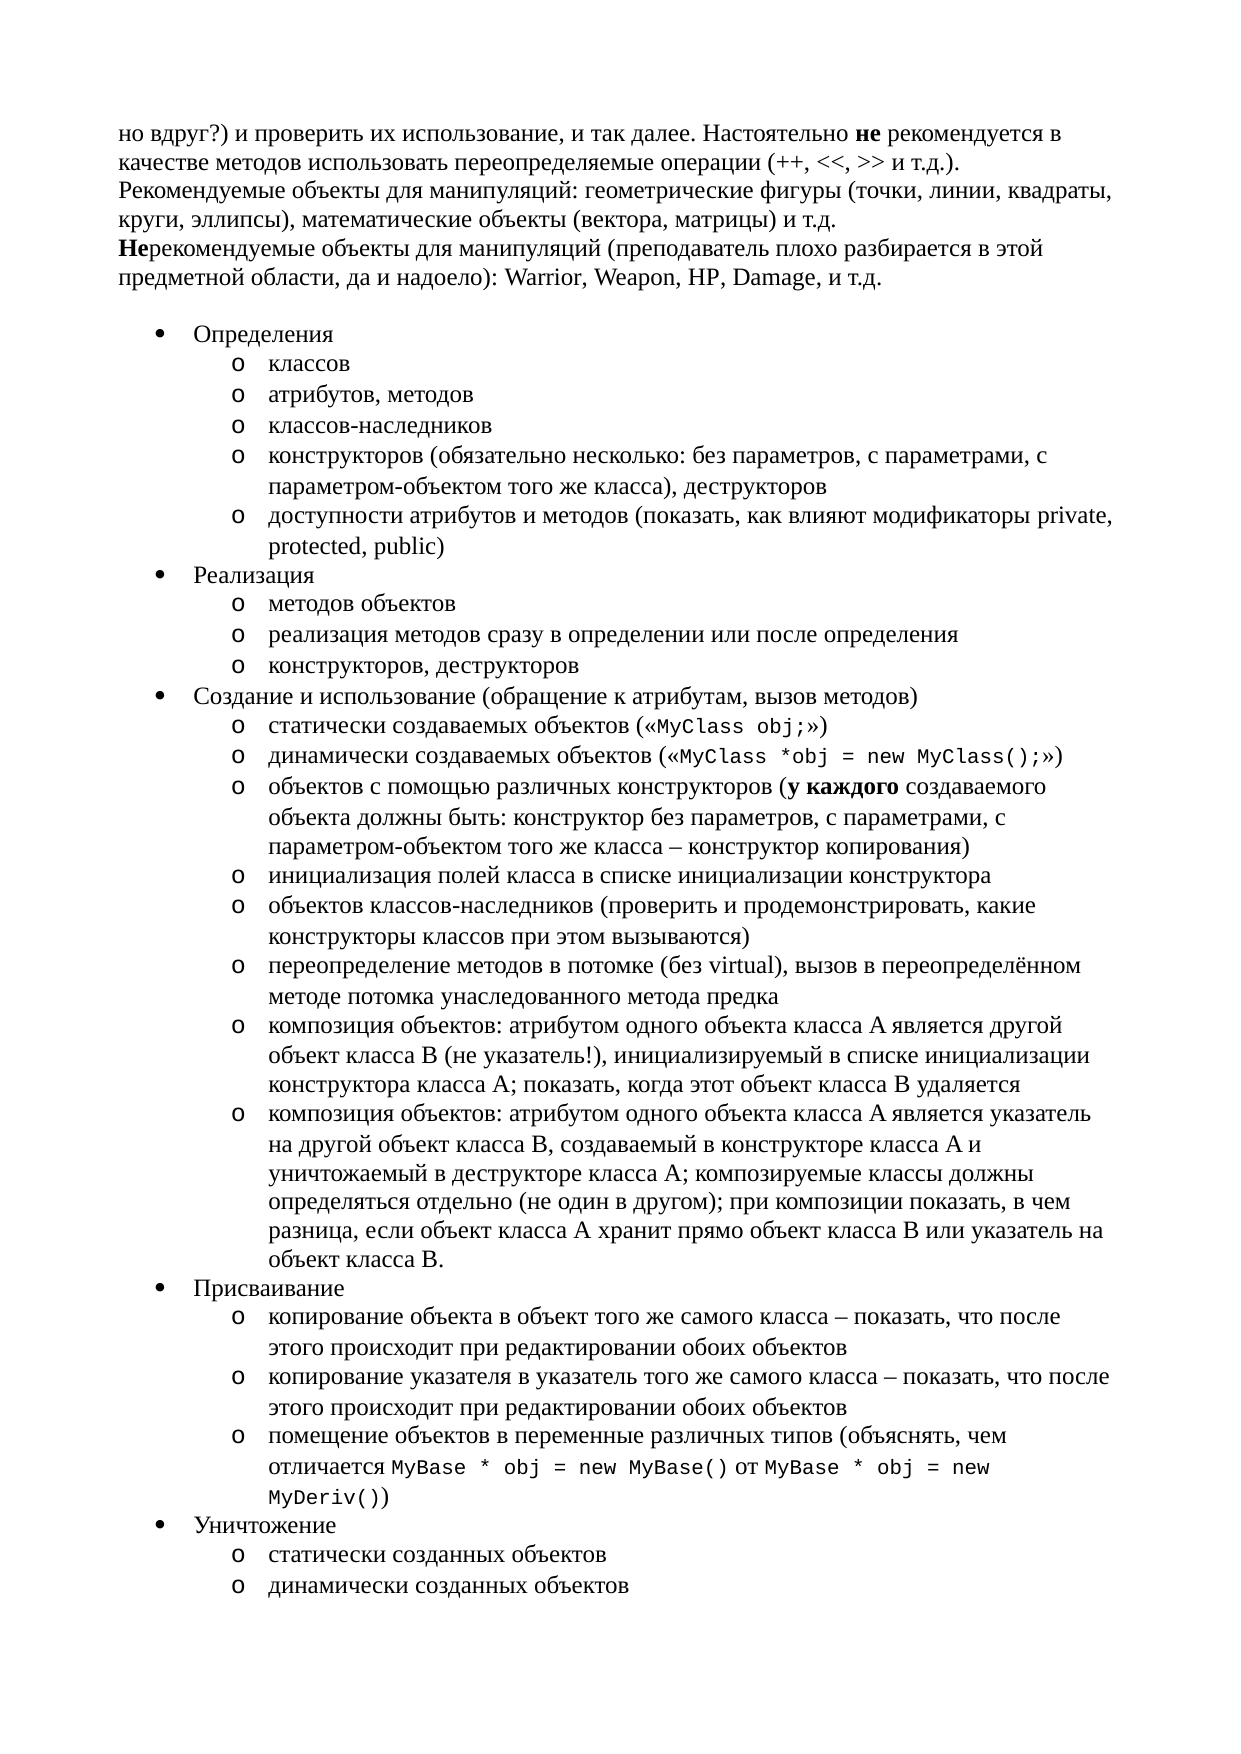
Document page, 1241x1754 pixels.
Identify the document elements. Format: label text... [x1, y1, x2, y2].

list классов [231, 348, 1122, 379]
list Создание и использование (обращение к атрибутам, вызов методов) [156, 681, 1122, 710]
list реализация методов сразу в определении или после определения [231, 619, 1122, 650]
text Рекомендуемые объекты для манипуляций: геометрические фигуры (точки, линии, квадраты, круги, эллипсы), математические объекты (вектора, матрицы) и т.д. [118, 176, 1122, 233]
list композиция объектов: атрибутом одного объекта класса A является указатель на другой объект класса B, создаваемый в конструкторе класса A и уничтожаемый в деструкторе класса A; композируемые классы должны определяться отдельно (не один в другом); при композиции показать, в чем разница, если объект класса А хранит прямо объект класса В или указатель на объект класса В. [231, 1098, 1122, 1273]
list динамически созданных объектов [231, 1570, 1122, 1601]
list методов объектов [231, 588, 1122, 619]
list доступности атрибутов и методов (показать, как влияют модификаторы private, protected, public) [231, 500, 1122, 560]
list объектов классов-наследников (проверить и продемонстрировать, какие конструкторы классов при этом вызываются) [231, 891, 1122, 950]
list конструкторов (обязательно несколько: без параметров, с параметрами, с параметром-объектом того же класса), деструкторов [231, 441, 1122, 500]
list переопределение методов в потомке (без virtual), вызов в переопределённом методе потомка унаследованного метода предка [231, 950, 1122, 1010]
list копирование указателя в указатель того же самого класса – показать, что после этого происходит при редактировании обоих объектов [231, 1361, 1122, 1421]
list копирование объекта в объект того же самого класса – показать, что после этого происходит при редактировании обоих объектов [231, 1301, 1122, 1361]
list классов-наследников [231, 410, 1122, 441]
list Присваивание [156, 1273, 1122, 1301]
list атрибутов, методов [231, 379, 1122, 410]
list помещение объектов в переменные различных типов (объяснять, чем отличается MyBase * obj = new MyBase() от MyBase * obj = new MyDeriv()) [231, 1421, 1122, 1511]
text но вдруг?) и проверить их использование, и так далее. Настоятельно не рекомендуется в качестве методов использовать переопределяемые операции (++, <<, >> и т.д.). [118, 118, 1122, 176]
list композиция объектов: атрибутом одного объекта класса A является другой объект класса B (не указатель!), инициализируемый в списке инициализации конструктора класса A; показать, когда этот объект класса B удаляется [231, 1010, 1122, 1098]
list Определения [156, 319, 1122, 348]
text Нерекомендуемые объекты для манипуляций (преподаватель плохо разбирается в этой предметной области, да и надоело): Warrior, Weapon, HP, Damage, и т.д. [118, 233, 1122, 291]
list Реализация [156, 560, 1122, 588]
list Уничтожение [156, 1511, 1122, 1539]
list динамически создаваемых объектов («MyClass *obj = new MyClass();») [231, 741, 1122, 771]
list инициализация полей класса в списке инициализации конструктора [231, 860, 1122, 891]
list статически созданных объектов [231, 1539, 1122, 1570]
list статически создаваемых объектов («MyClass obj;») [231, 710, 1122, 741]
list объектов с помощью различных конструкторов (у каждого создаваемого объекта должны быть: конструктор без параметров, с параметрами, с параметром-объектом того же класса – конструктор копирования) [231, 771, 1122, 860]
list конструкторов, деструкторов [231, 650, 1122, 681]
